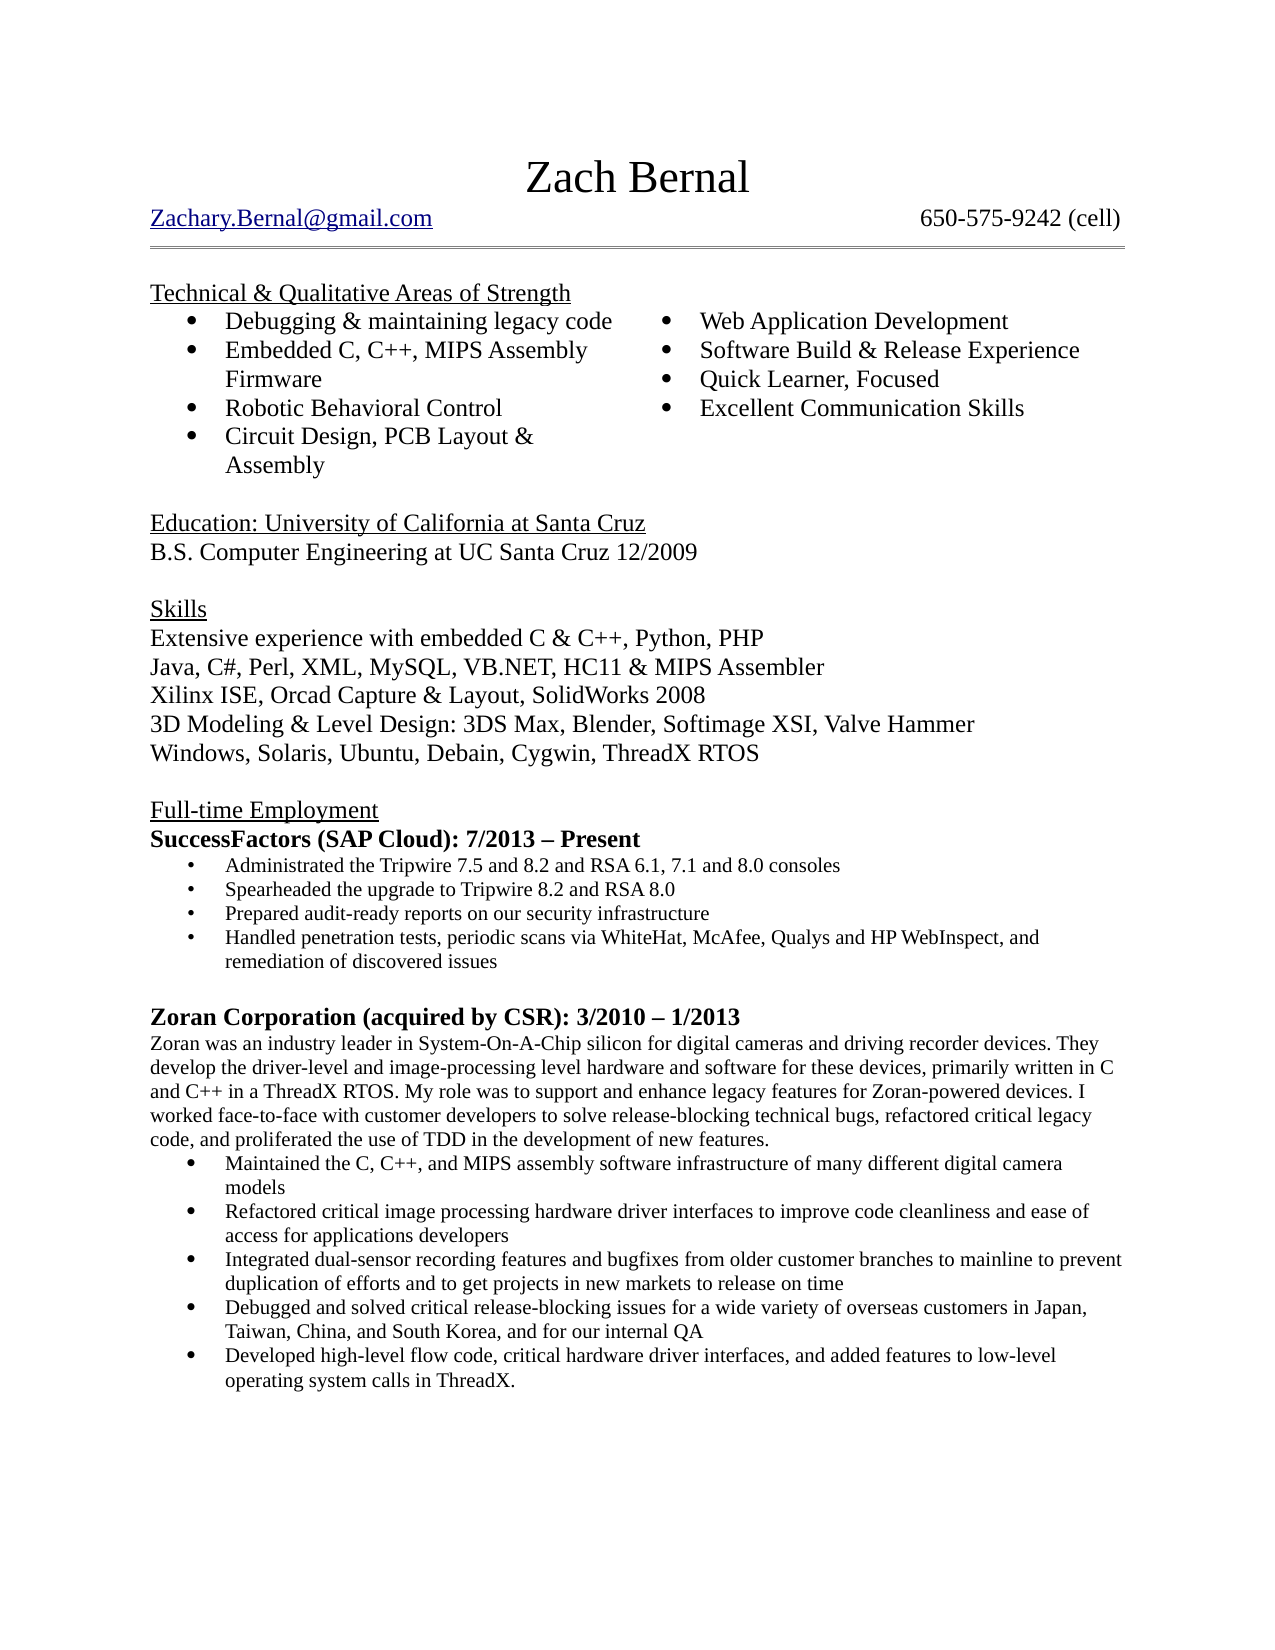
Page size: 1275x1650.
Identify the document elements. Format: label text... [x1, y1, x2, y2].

text Java, C#, Perl, XML, MySQL, VB.NET, HC11 & MIPS Assembler [150, 652, 1125, 680]
text Skills [150, 594, 1125, 623]
text B.S. Computer Engineering at UC Santa Cruz 12/2009 [150, 537, 1125, 565]
table_header Web Application Development Software Build & Release Experience Quick Learner, Focused Excellent Communication Skills [624, 307, 1158, 508]
list Debugged and solved critical release-blocking issues for a wide variety of overseas customers in Japan, Taiwan, China, and South Korea, and for our internal QA [187, 1295, 1125, 1343]
text Education: University of California at Santa Cruz [150, 509, 1125, 537]
list Administrated the Tripwire 7.5 and 8.2 and RSA 6.1, 7.1 and 8.0 consoles [187, 853, 1125, 877]
text Full-time Employment [150, 795, 1125, 824]
table_header Debugging & maintaining legacy code Embedded C, C++, MIPS Assembly Firmware Robotic Behavioral Control Circuit Design, PCB Layout & Assembly [150, 307, 623, 508]
text Zach Bernal [150, 150, 1125, 203]
text Xilinx ISE, Orcad Capture & Layout, SolidWorks 2008 [150, 680, 1125, 709]
list Handled penetration tests, periodic scans via WhiteHat, McAfee, Qualys and HP WebInspect, and remediation of discovered issues [187, 925, 1125, 973]
text Technical & Qualitative Areas of Strength [150, 278, 1125, 306]
list Prepared audit-ready reports on our security infrastructure [187, 901, 1125, 925]
list Refactored critical image processing hardware driver interfaces to improve code cleanliness and ease of access for applications developers [187, 1199, 1125, 1247]
text SuccessFactors (SAP Cloud): 7/2013 – Present [150, 824, 1125, 853]
text Extensive experience with embedded C & C++, Python, PHP [150, 623, 1125, 652]
text Windows, Solaris, Ubuntu, Debain, Cygwin, ThreadX RTOS [150, 738, 1125, 767]
list Developed high-level flow code, critical hardware driver interfaces, and added features to low-level operating system calls in ThreadX. [187, 1343, 1125, 1392]
list Spearheaded the upgrade to Tripwire 8.2 and RSA 8.0 [187, 877, 1125, 901]
text Zoran was an industry leader in System-On-A-Chip silicon for digital cameras and driving recorder devices. They develop the driver-level and image-processing level hardware and software for these devices, primarily written in C and C++ in a ThreadX RTOS. My role was to support and enhance legacy features for Zoran-powered devices. I worked face-to-face with customer developers to solve release-blocking technical bugs, refactored critical legacy code, and proliferated the use of TDD in the development of new features. [150, 1031, 1125, 1151]
list Integrated dual-sensor recording features and bugfixes from older customer branches to mainline to prevent duplication of efforts and to get projects in new markets to release on time [187, 1247, 1125, 1295]
text Zoran Corporation (acquired by CSR): 3/2010 – 1/2013 [150, 1002, 1125, 1031]
text 3D Modeling & Level Design: 3DS Max, Blender, Softimage XSI, Valve Hammer [150, 709, 1125, 738]
text Zachary.Bernal@gmail.com 650-575-9242 (cell) [150, 203, 1125, 231]
list Maintained the C, C++, and MIPS assembly software infrastructure of many different digital camera models [187, 1151, 1125, 1199]
